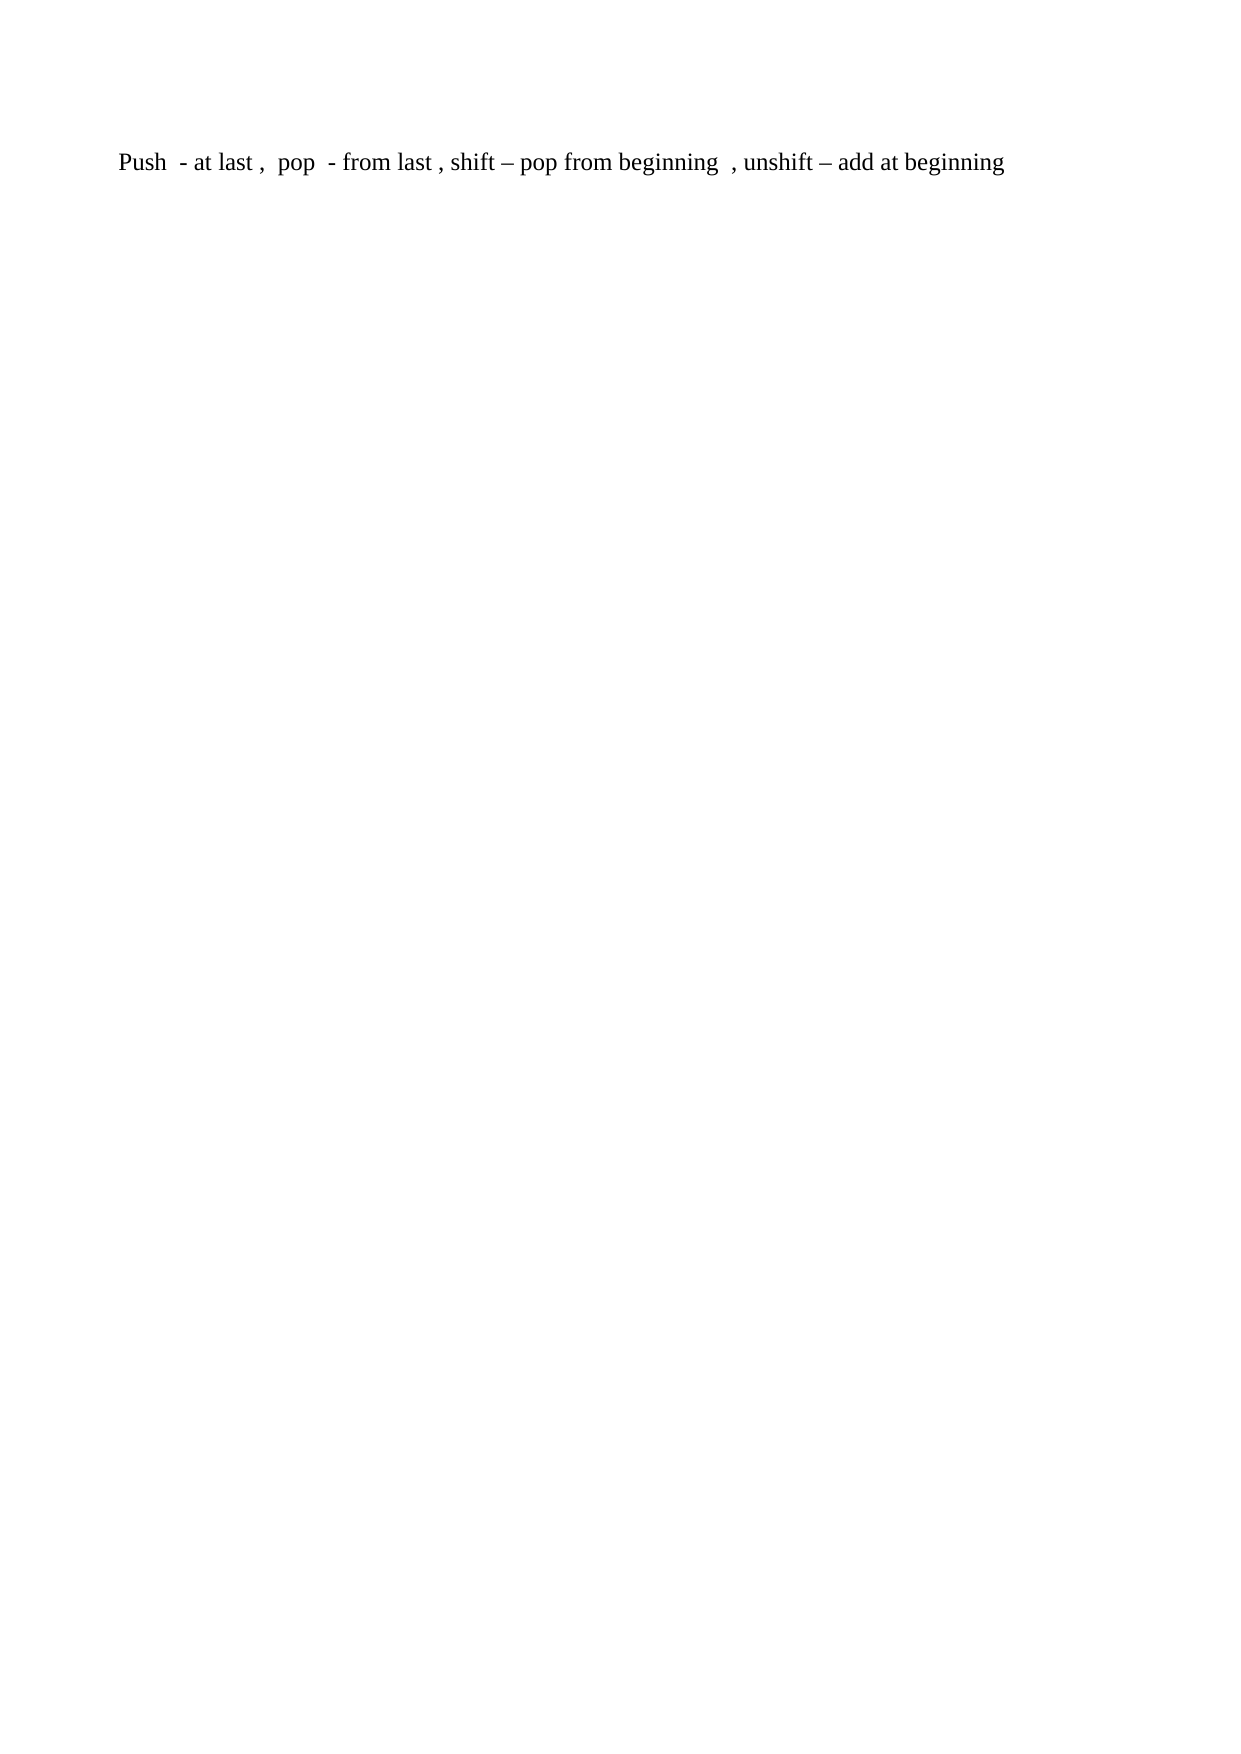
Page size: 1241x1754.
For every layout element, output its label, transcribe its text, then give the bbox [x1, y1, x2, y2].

text Push - at last , pop - from last , shift – pop from beginning , unshift – add at beginning [118, 147, 1122, 176]
